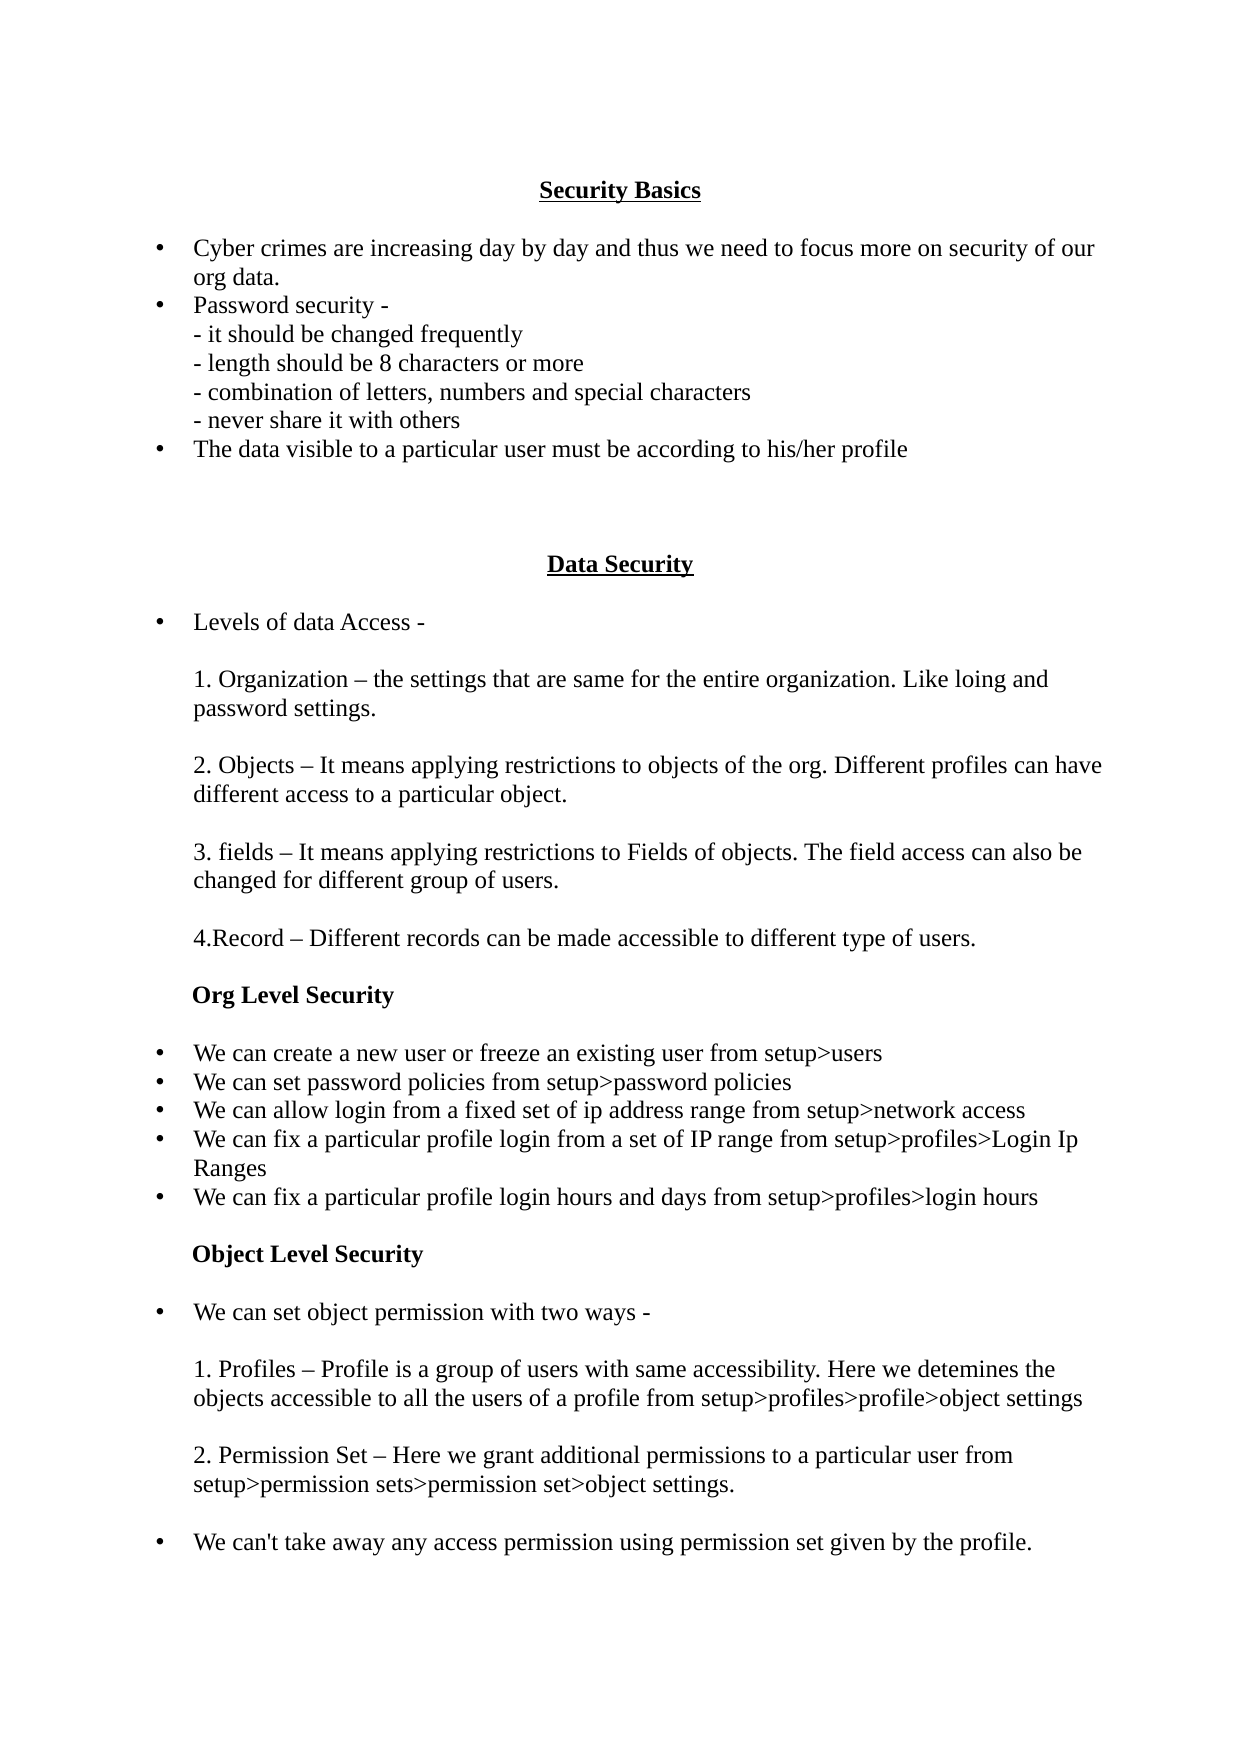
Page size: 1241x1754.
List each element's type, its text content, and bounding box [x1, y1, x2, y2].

text Object Level Security [118, 1239, 1122, 1268]
list We can fix a particular profile login hours and days from setup>profiles>login hours [156, 1182, 1122, 1211]
list We can't take away any access permission using permission set given by the profile. [156, 1527, 1122, 1556]
list - it should be changed frequently [156, 319, 1122, 348]
list - length should be 8 characters or more [156, 348, 1122, 377]
text Security Basics [118, 176, 1122, 204]
list Password security - [156, 291, 1122, 319]
list - combination of letters, numbers and special characters [156, 377, 1122, 406]
text Org Level Security [118, 981, 1122, 1009]
list Levels of data Access - [156, 607, 1122, 636]
list The data visible to a particular user must be according to his/her profile [156, 434, 1122, 463]
list We can allow login from a fixed set of ip address range from setup>network access [156, 1096, 1122, 1124]
list 4.Record – Different records can be made accessible to different type of users. [156, 923, 1122, 952]
list Cyber crimes are increasing day by day and thus we need to focus more on security of our org data. [156, 233, 1122, 291]
list 1. Profiles – Profile is a group of users with same accessibility. Here we detemines the objects accessible to all the users of a profile from setup>profiles>profile>object settings [156, 1354, 1122, 1412]
list We can set object permission with two ways - [156, 1297, 1122, 1326]
list 2. Permission Set – Here we grant additional permissions to a particular user from setup>permission sets>permission set>object settings. [156, 1441, 1122, 1498]
list We can create a new user or freeze an existing user from setup>users [156, 1038, 1122, 1067]
list - never share it with others [156, 406, 1122, 434]
list We can set password policies from setup>password policies [156, 1067, 1122, 1096]
list We can fix a particular profile login from a set of IP range from setup>profiles>Login Ip Ranges [156, 1124, 1122, 1182]
text Data Security [118, 549, 1122, 578]
list 2. Objects – It means applying restrictions to objects of the org. Different profiles can have different access to a particular object. [156, 751, 1122, 808]
list 1. Organization – the settings that are same for the entire organization. Like loing and password settings. [156, 664, 1122, 722]
list 3. fields – It means applying restrictions to Fields of objects. The field access can also be changed for different group of users. [156, 837, 1122, 894]
